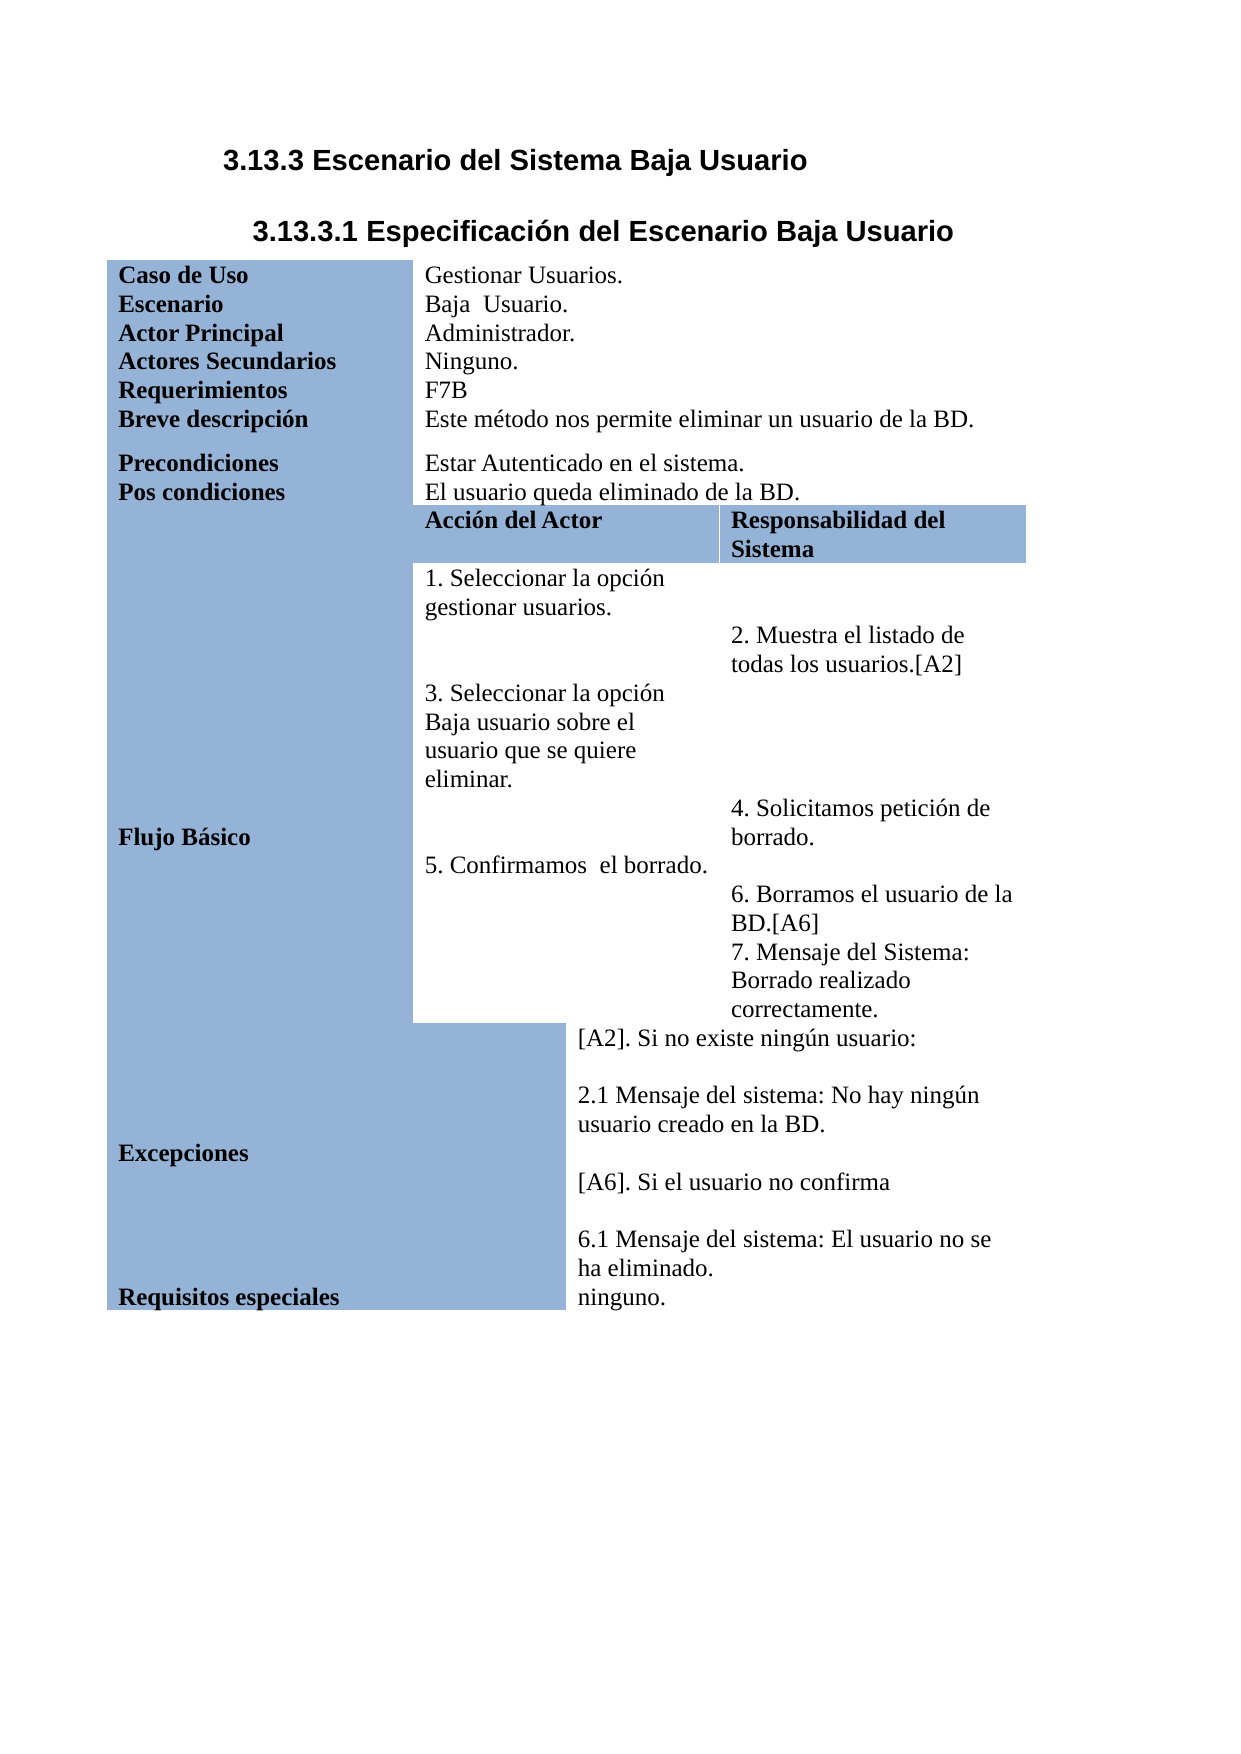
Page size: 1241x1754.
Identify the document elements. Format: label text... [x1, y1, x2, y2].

table_cell 7. Mensaje del Sistema: Borrado realizado correctamente. [720, 937, 1026, 1023]
table_cell 1. Seleccionar la opción gestionar usuarios. [413, 563, 719, 620]
table_cell Administrador. [413, 318, 1026, 346]
table_cell F7B [413, 375, 1026, 404]
table_cell [720, 850, 1026, 879]
table_cell Requerimientos [107, 375, 413, 404]
subtitle Especificación del Escenario Baja Usuario [244, 214, 1122, 248]
table_cell Este método nos permite eliminar un usuario de la BD. [413, 404, 1026, 448]
table_cell [413, 879, 719, 937]
table_cell Breve descripción [107, 404, 413, 448]
table_cell Actor Principal [107, 318, 413, 346]
table_cell Acción del Actor [413, 505, 719, 563]
table_cell 2. Muestra el listado de todas los usuarios.[A2] [720, 620, 1026, 678]
table_cell Baja Usuario. [413, 289, 1026, 318]
table_cell 3. Seleccionar la opción Baja usuario sobre el usuario que se quiere eliminar. [413, 678, 719, 793]
table_header [A2]. Si no existe ningún usuario: 2.1 Mensaje del sistema: No hay ningún usuario creado en la BD. [A6]. Si el usuario no confirma 6.1 Mensaje del sistema: El usuario no se ha eliminado. [566, 1023, 1026, 1282]
table_cell ninguno. [566, 1282, 1026, 1310]
table_cell [413, 937, 719, 1023]
table_cell Flujo Básico [107, 505, 413, 1023]
table_cell 6. Borramos el usuario de la BD.[A6] [720, 879, 1026, 937]
table_cell Escenario [107, 289, 413, 318]
table_header Caso de Uso [107, 260, 413, 289]
table_cell 4. Solicitamos petición de borrado. [720, 793, 1026, 850]
table_cell Ninguno. [413, 346, 1026, 375]
table_cell Requisitos especiales [107, 1282, 566, 1310]
table_cell [413, 620, 719, 678]
subtitle Escenario del Sistema Baja Usuario [215, 143, 1122, 177]
table_header Excepciones [107, 1023, 566, 1282]
table_cell Pos condiciones [107, 477, 413, 505]
table_cell El usuario queda eliminado de la BD. [413, 477, 1026, 505]
table_header Gestionar Usuarios. [413, 260, 1026, 289]
table_cell Precondiciones [107, 448, 413, 477]
table_cell [720, 563, 1026, 620]
table_cell [720, 678, 1026, 793]
table_cell Actores Secundarios [107, 346, 413, 375]
table_cell [413, 793, 719, 850]
table_cell Estar Autenticado en el sistema. [413, 448, 1026, 477]
table_cell 5. Confirmamos el borrado. [413, 850, 719, 879]
table_cell Responsabilidad del Sistema [720, 505, 1026, 563]
